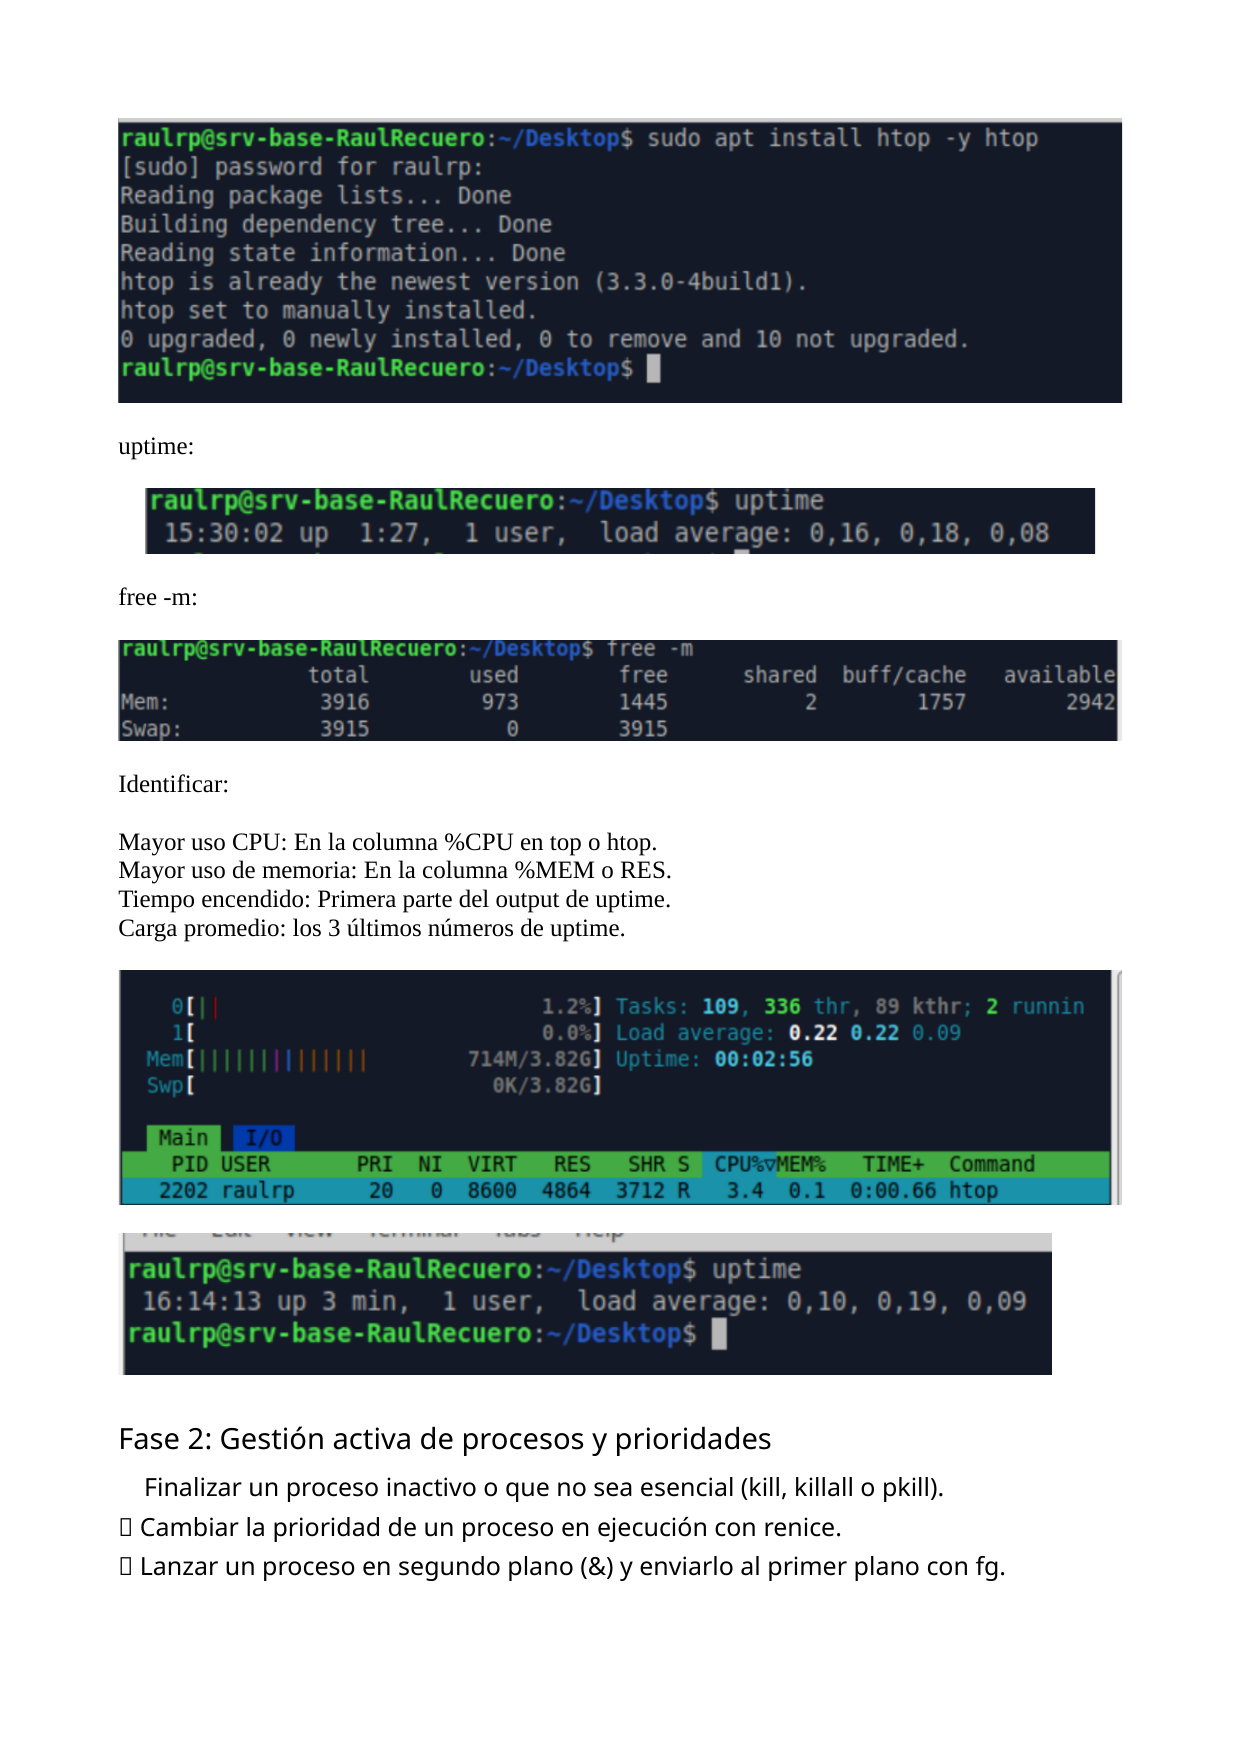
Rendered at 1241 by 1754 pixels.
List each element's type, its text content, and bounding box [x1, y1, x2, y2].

text uptime: [118, 431, 1122, 460]
text ✅ Finalizar un proceso inactivo o que no sea esencial (kill, killall o pkill). ✅ Cambiar la prioridad de un proceso en ejecución con renice. ✅ Lanzar un proceso en segundo plano (&) y enviarlo al primer plano con fg. [118, 1470, 1122, 1582]
picture [118, 1233, 1052, 1375]
text Mayor uso CPU: En la columna %CPU en top o htop. [118, 827, 1122, 855]
subtitle Fase 2: Gestión activa de procesos y prioridades [118, 1418, 1122, 1458]
text Tiempo encendido: Primera parte del output de uptime. [118, 884, 1122, 913]
picture [145, 488, 1096, 554]
text Mayor uso de memoria: En la columna %MEM o RES. [118, 855, 1122, 884]
text Carga promedio: los 3 últimos números de uptime. [118, 913, 1122, 942]
picture [118, 640, 1123, 741]
picture [118, 970, 1123, 1205]
text Identificar: [118, 769, 1122, 798]
picture [118, 118, 1123, 403]
text free -m: [118, 582, 1122, 611]
